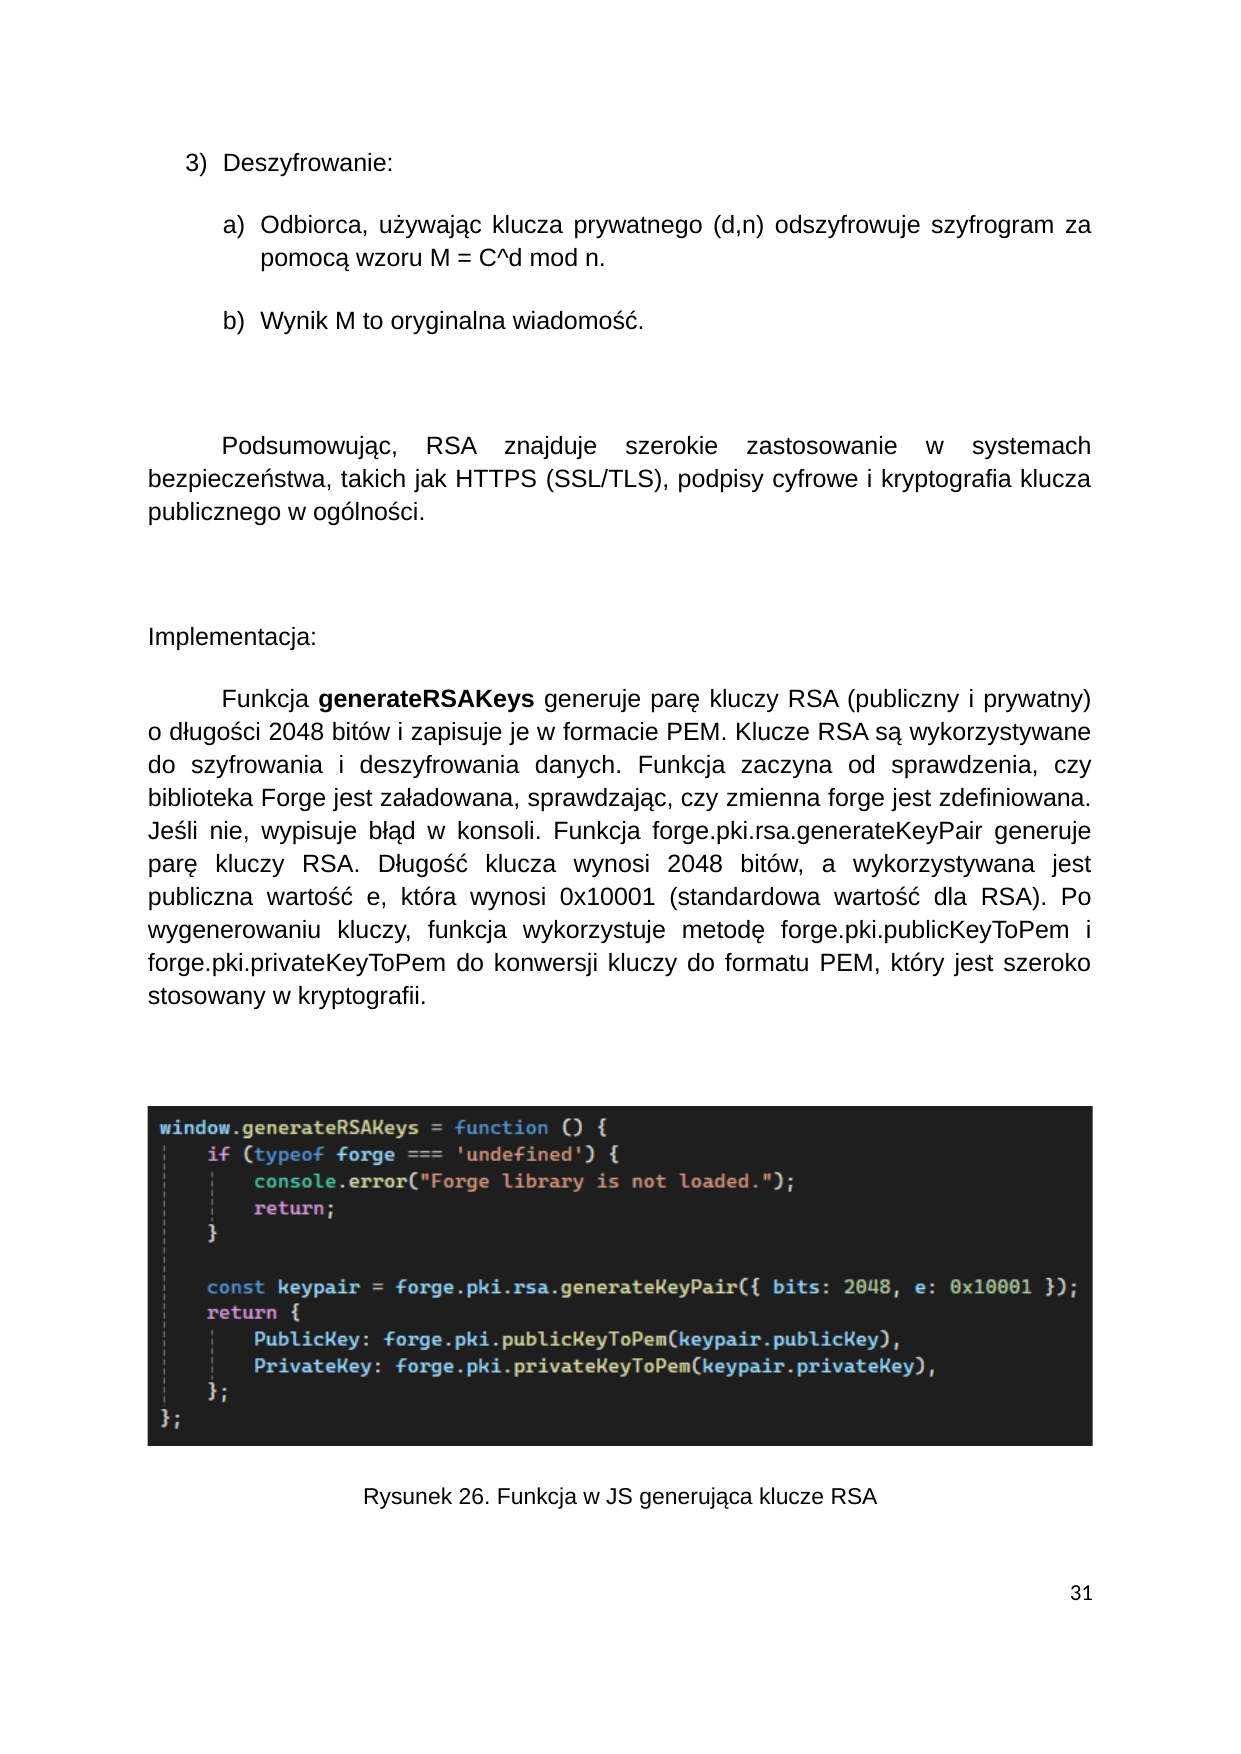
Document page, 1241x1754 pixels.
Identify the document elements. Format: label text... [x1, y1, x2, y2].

text Implementacja: [148, 622, 1093, 650]
list Odbiorca, używając klucza prywatnego (d,n) odszyfrowuje szyfrogram za pomocą wzoru M = C^d mod n. [223, 210, 1093, 272]
text Rysunek 26. Funkcja w JS generująca klucze RSA [148, 1446, 1093, 1509]
text Funkcja generateRSAKeys generuje parę kluczy RSA (publiczny i prywatny) o długości 2048 bitów i zapisuje je w formacie PEM. Klucze RSA są wykorzystywane do szyfrowania i deszyfrowania danych. Funkcja zaczyna od sprawdzenia, czy biblioteka Forge jest załadowana, sprawdzając, czy zmienna forge jest zdefiniowana. Jeśli nie, wypisuje błąd w konsoli. Funkcja forge.pki.rsa.generateKeyPair generuje parę kluczy RSA. Długość klucza wynosi 2048 bitów, a wykorzystywana jest publiczna wartość e, która wynosi 0x10001 (standardowa wartość dla RSA). Po wygenerowaniu kluczy, funkcja wykorzystuje metodę forge.pki.publicKeyToPem i forge.pki.privateKeyToPem do konwersji kluczy do formatu PEM, który jest szeroko stosowany w kryptografii. [148, 684, 1093, 1010]
picture [147, 1106, 1093, 1446]
list Deszyfrowanie: [185, 148, 1093, 176]
text Podsumowując, RSA znajduje szerokie zastosowanie w systemach bezpieczeństwa, takich jak HTTPS (SSL/TLS), podpisy cyfrowe i kryptografia klucza publicznego w ogólności. [148, 431, 1093, 525]
list Wynik M to oryginalna wiadomość. [223, 306, 1093, 334]
